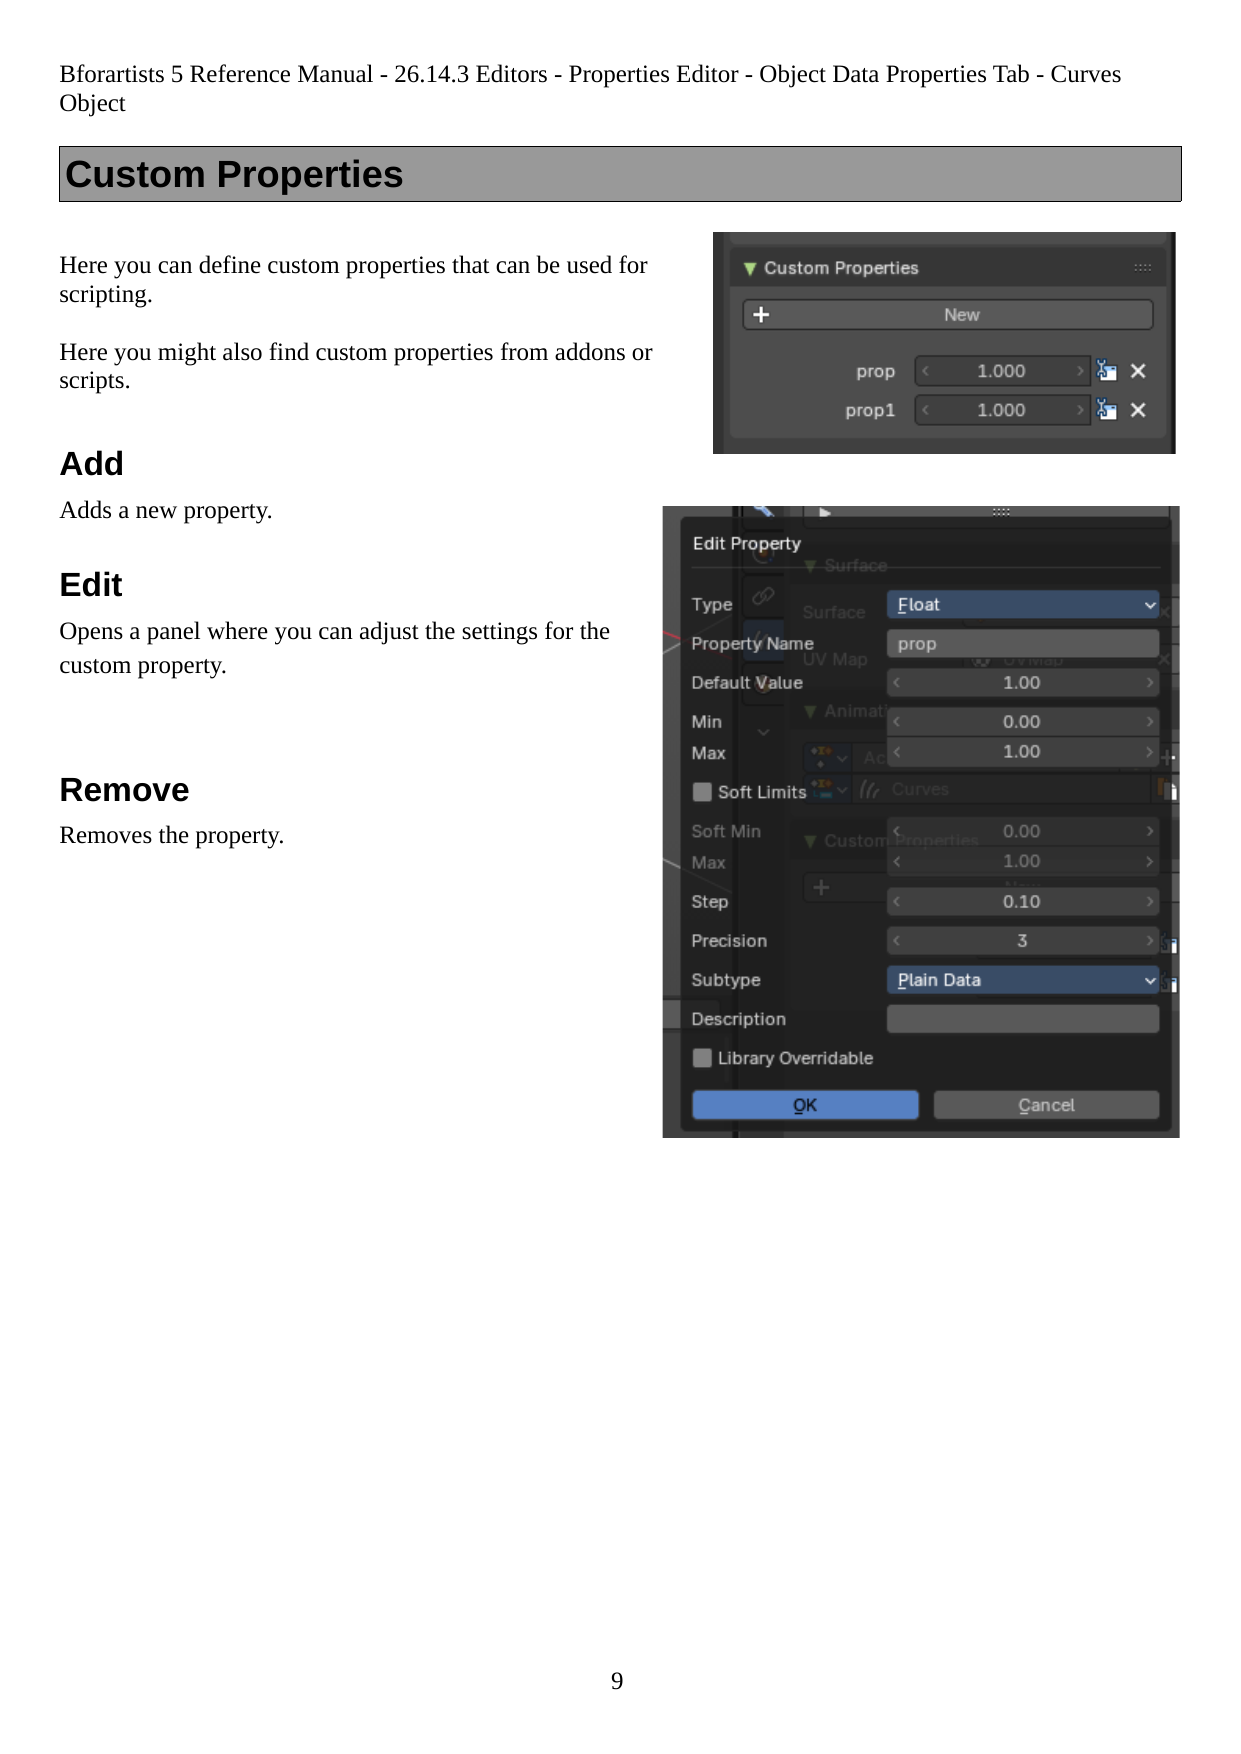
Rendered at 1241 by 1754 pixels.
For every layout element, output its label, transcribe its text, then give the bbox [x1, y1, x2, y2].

subtitle Edit [59, 565, 662, 603]
text Here you can define custom properties that can be used for scripting. [59, 250, 713, 308]
text Adds a new property. [59, 495, 1181, 524]
table_header Custom Properties [60, 147, 1181, 201]
picture [713, 232, 1176, 454]
picture [662, 506, 1180, 1138]
text Removes the property. [59, 821, 662, 849]
text Opens a panel where you can adjust the settings for the custom property. [59, 616, 662, 679]
text Here you might also find custom properties from addons or scripts. [59, 337, 713, 394]
subtitle Remove [59, 769, 662, 808]
subtitle Add [59, 444, 1181, 482]
